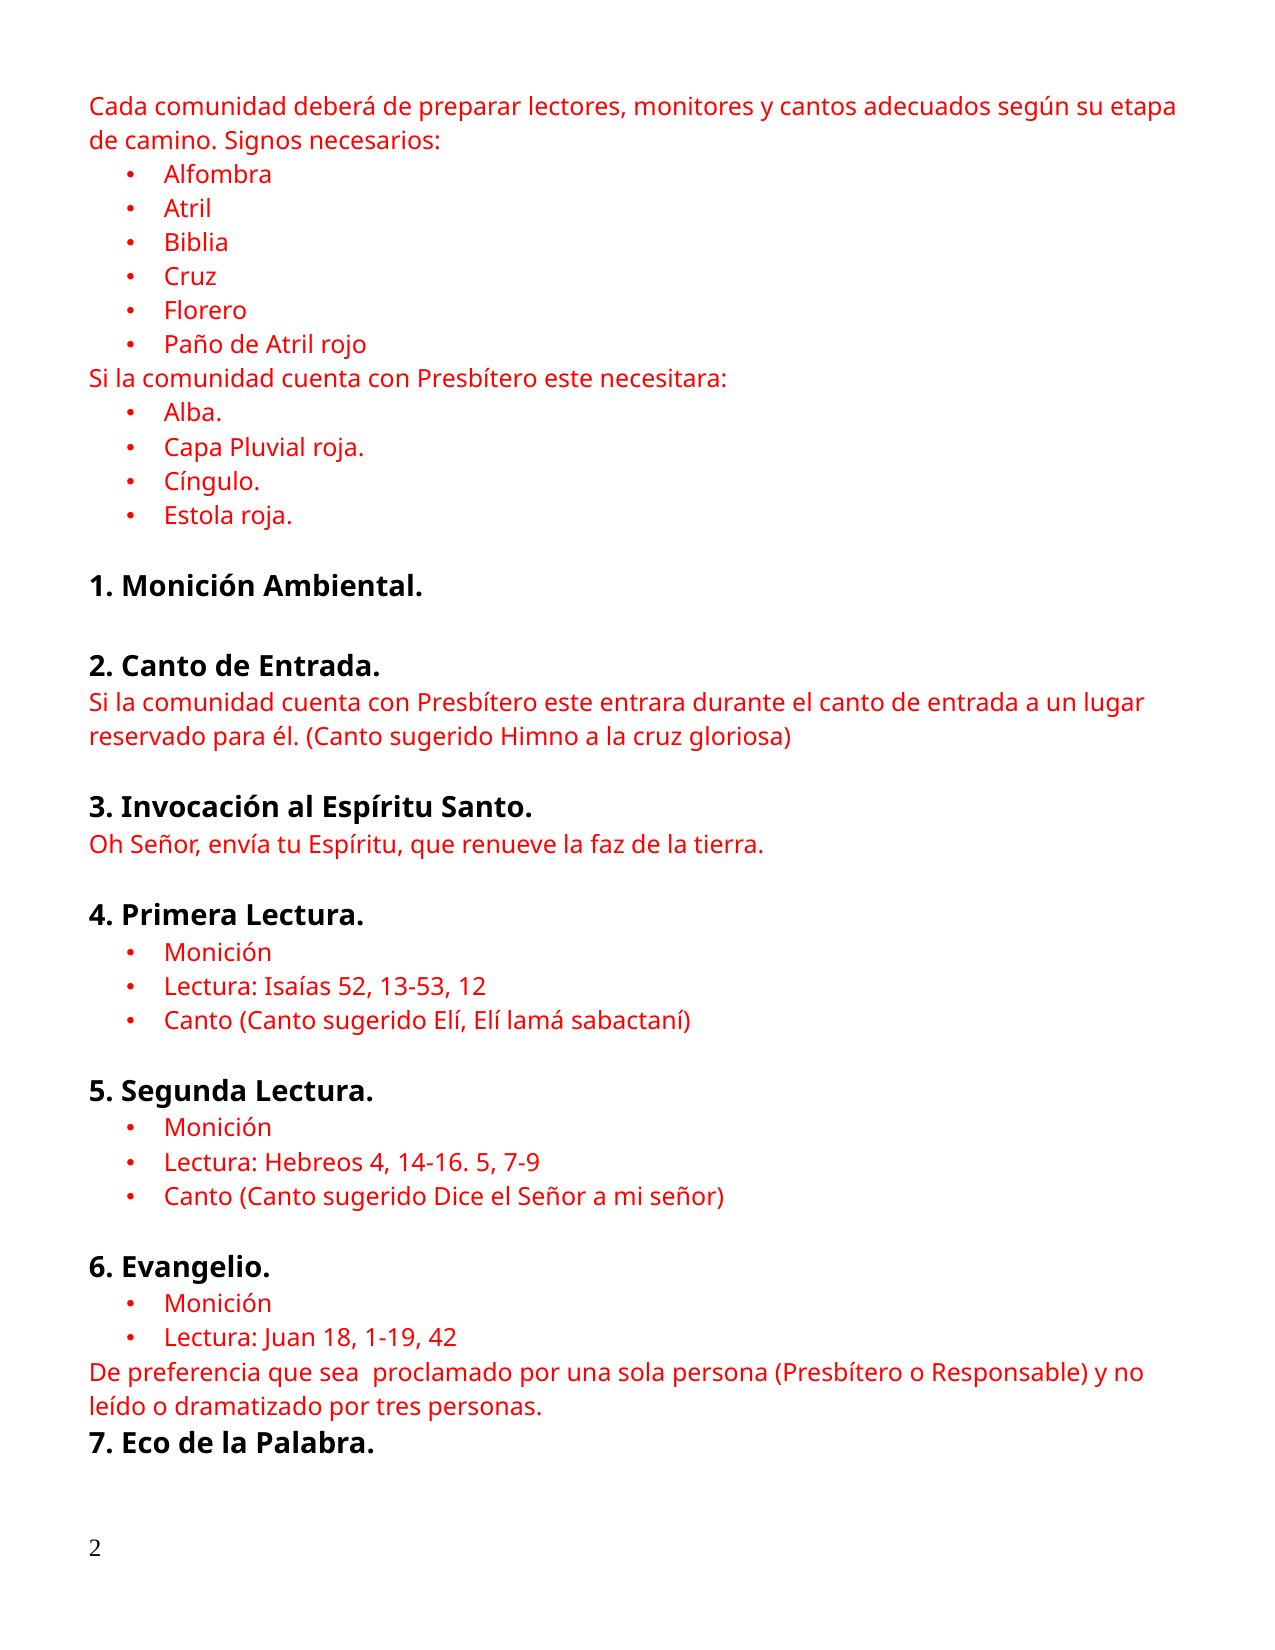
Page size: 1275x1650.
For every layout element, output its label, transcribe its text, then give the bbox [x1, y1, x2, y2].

list Cíngulo. [126, 463, 1186, 497]
text 6. Evangelio. [88, 1246, 1186, 1286]
list Estola roja. [126, 497, 1186, 531]
list Monición [126, 1286, 1186, 1320]
text Cada comunidad deberá de preparar lectores, monitores y cantos adecuados según su etapa de camino. Signos necesarios: [88, 88, 1186, 157]
text Oh Señor, envía tu Espíritu, que renueve la faz de la tierra. [88, 826, 1186, 860]
text 4. Primera Lectura. [88, 894, 1186, 934]
text 7. Eco de la Palabra. [88, 1422, 1186, 1462]
text 3. Invocación al Espíritu Santo. [88, 787, 1186, 826]
list Lectura: Hebreos 4, 14-16. 5, 7-9 [126, 1144, 1186, 1178]
text Si la comunidad cuenta con Presbítero este necesitara: [88, 361, 1186, 395]
list Capa Pluvial roja. [126, 429, 1186, 463]
text 5. Segunda Lectura. [88, 1070, 1186, 1110]
list Monición [126, 934, 1186, 968]
list Florero [126, 293, 1186, 327]
list Monición [126, 1110, 1186, 1144]
list Canto (Canto sugerido Dice el Señor a mi señor) [126, 1178, 1186, 1212]
text 2. Canto de Entrada. [88, 645, 1186, 684]
list Cruz [126, 259, 1186, 293]
list Paño de Atril rojo [126, 327, 1186, 361]
list Atril [126, 191, 1186, 225]
list Canto (Canto sugerido Elí, Elí lamá sabactaní) [126, 1002, 1186, 1036]
list Lectura: Isaías 52, 13-53, 12 [126, 968, 1186, 1002]
text De preferencia que sea proclamado por una sola persona (Presbítero o Responsable) y no leído o dramatizado por tres personas. [88, 1354, 1186, 1422]
list Alfombra [126, 157, 1186, 191]
list Biblia [126, 225, 1186, 259]
list Alba. [126, 395, 1186, 429]
list Lectura: Juan 18, 1-19, 42 [126, 1320, 1186, 1354]
text 1. Monición Ambiental. [88, 565, 1186, 605]
text Si la comunidad cuenta con Presbítero este entrara durante el canto de entrada a un lugar reservado para él. (Canto sugerido Himno a la cruz gloriosa) [88, 684, 1186, 753]
